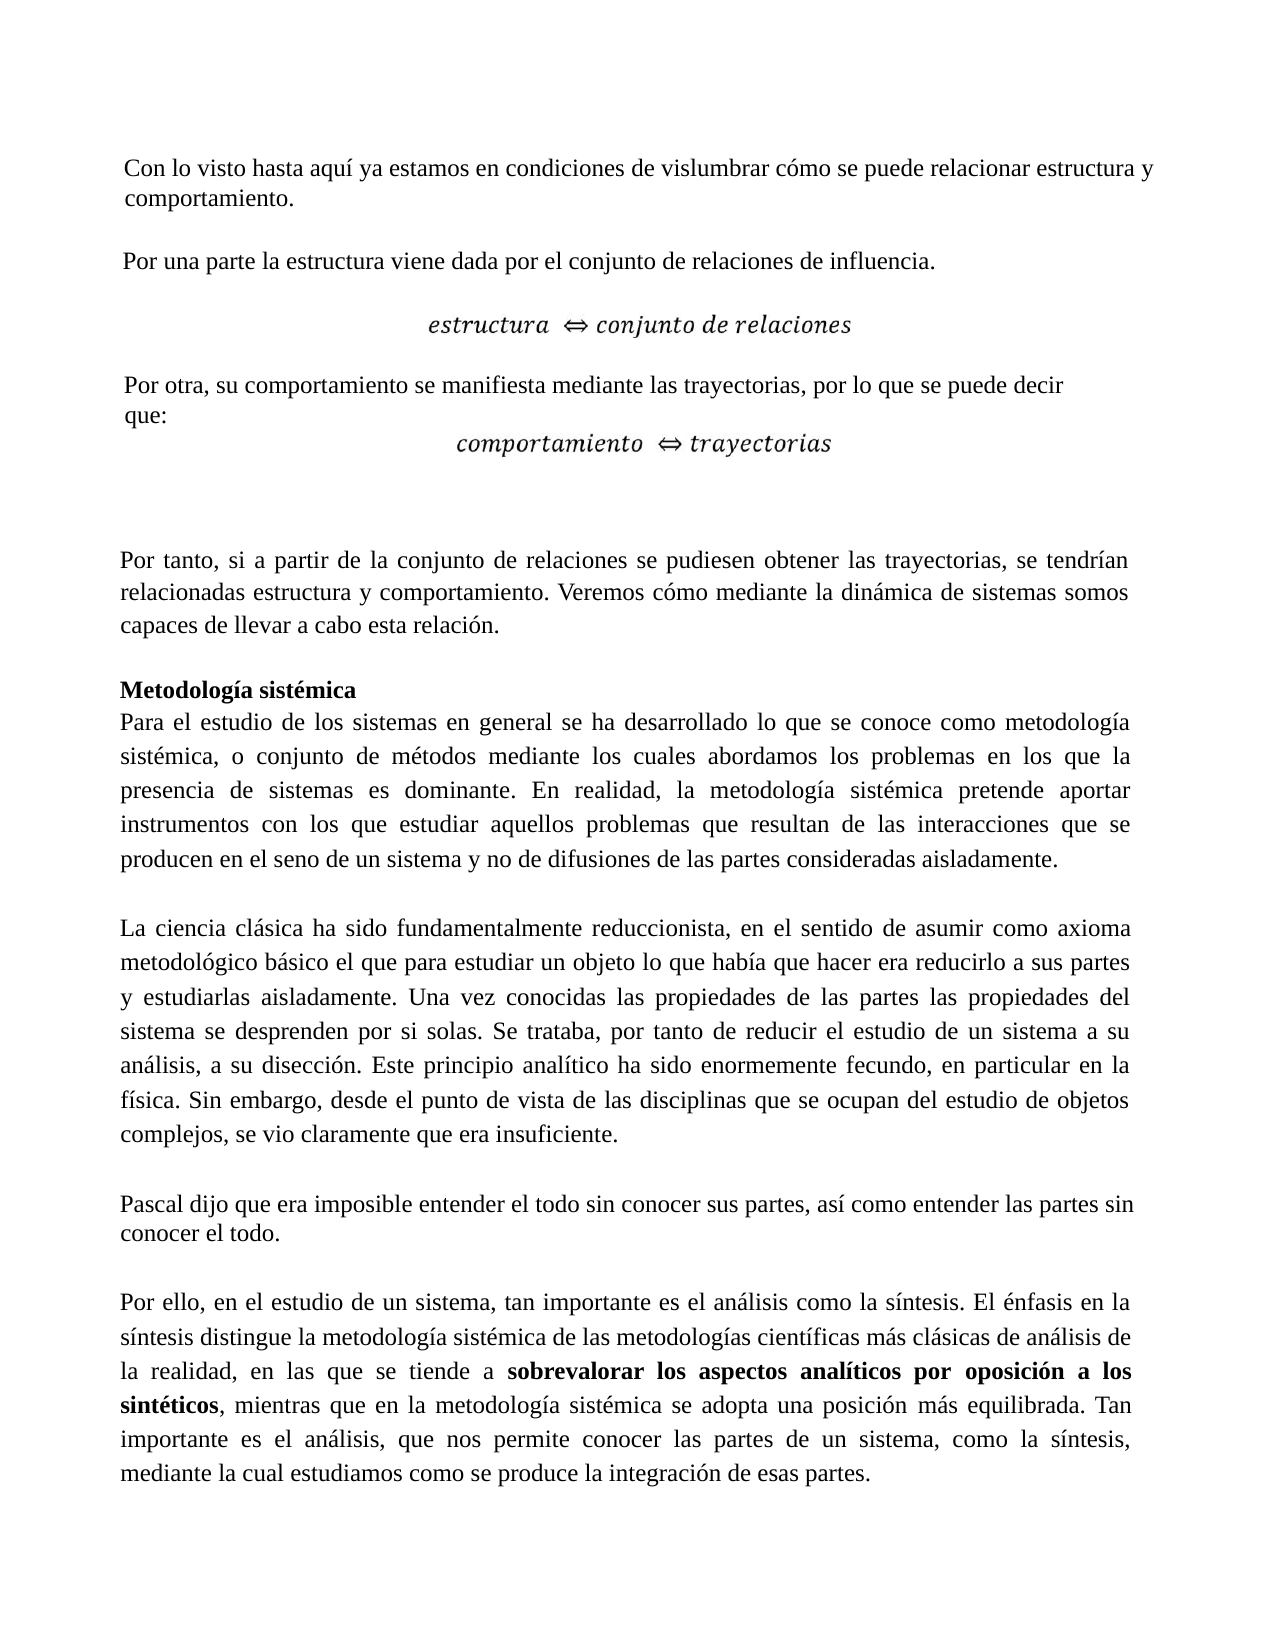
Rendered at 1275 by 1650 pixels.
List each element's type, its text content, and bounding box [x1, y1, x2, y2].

text Con lo visto hasta aquí ya estamos en condiciones de vislumbrar cómo se puede relacionar estructura y comportamiento. [124, 153, 1157, 212]
text Pascal dijo que era imposible entender el todo sin conocer sus partes, así como entender las partes sin conocer el todo. [119, 1189, 1157, 1247]
text Metodología sistémica [119, 675, 1130, 703]
text Por tanto, si a partir de la conjunto de relaciones se pudiesen obtener las trayectorias, se tendrían relacionadas estructura y comportamiento. Veremos cómo mediante la dinámica de sistemas somos capaces de llevar a cabo esta relación. [119, 545, 1130, 639]
text Por ello, en el estudio de un sistema, tan importante es el análisis como la síntesis. El énfasis en la síntesis distingue la metodología sistémica de las metodologías científicas más clásicas de análisis de la realidad, en las que se tiende a sobrevalorar los aspectos analíticos por oposición a los sintéticos, mientras que en la metodología sistémica se adopta una posición más equilibrada. Tan importante es el análisis, que nos permite conocer las partes de un sistema, como la síntesis, mediante la cual estudiamos como se produce la integración de esas partes. [119, 1287, 1132, 1487]
picture [456, 433, 831, 457]
text La ciencia clásica ha sido fundamentalmente reduccionista, en el sentido de asumir como axioma metodológico básico el que para estudiar un objeto lo que había que hacer era reducirlo a sus partes y estudiarlas aisladamente. Una vez conocidas las propiedades de las partes las propiedades del sistema se desprenden por si solas. Se trataba, por tanto de reducir el estudio de un sistema a su análisis, a su disección. Este principio analítico ha sido enormemente fecundo, en particular en la física. Sin embargo, desde el punto de vista de las disciplinas que se ocupan del estudio de objetos complejos, se vio claramente que era insuficiente. [119, 913, 1132, 1148]
picture [428, 314, 851, 338]
text Para el estudio de los sistemas en general se ha desarrollado lo que se conoce como metodología sistémica, o conjunto de métodos mediante los cuales abordamos los problemas en los que la presencia de sistemas es dominante. En realidad, la metodología sistémica pretende aportar instrumentos con los que estudiar aquellos problemas que resultan de las interacciones que se producen en el seno de un sistema y no de difusiones de las partes consideradas aisladamente. [119, 707, 1132, 872]
text Por una parte la estructura viene dada por el conjunto de relaciones de influencia. [122, 246, 1157, 275]
text Por otra, su comportamiento se manifiesta mediante las trayectorias, por lo que se puede decir que: [124, 370, 1094, 429]
